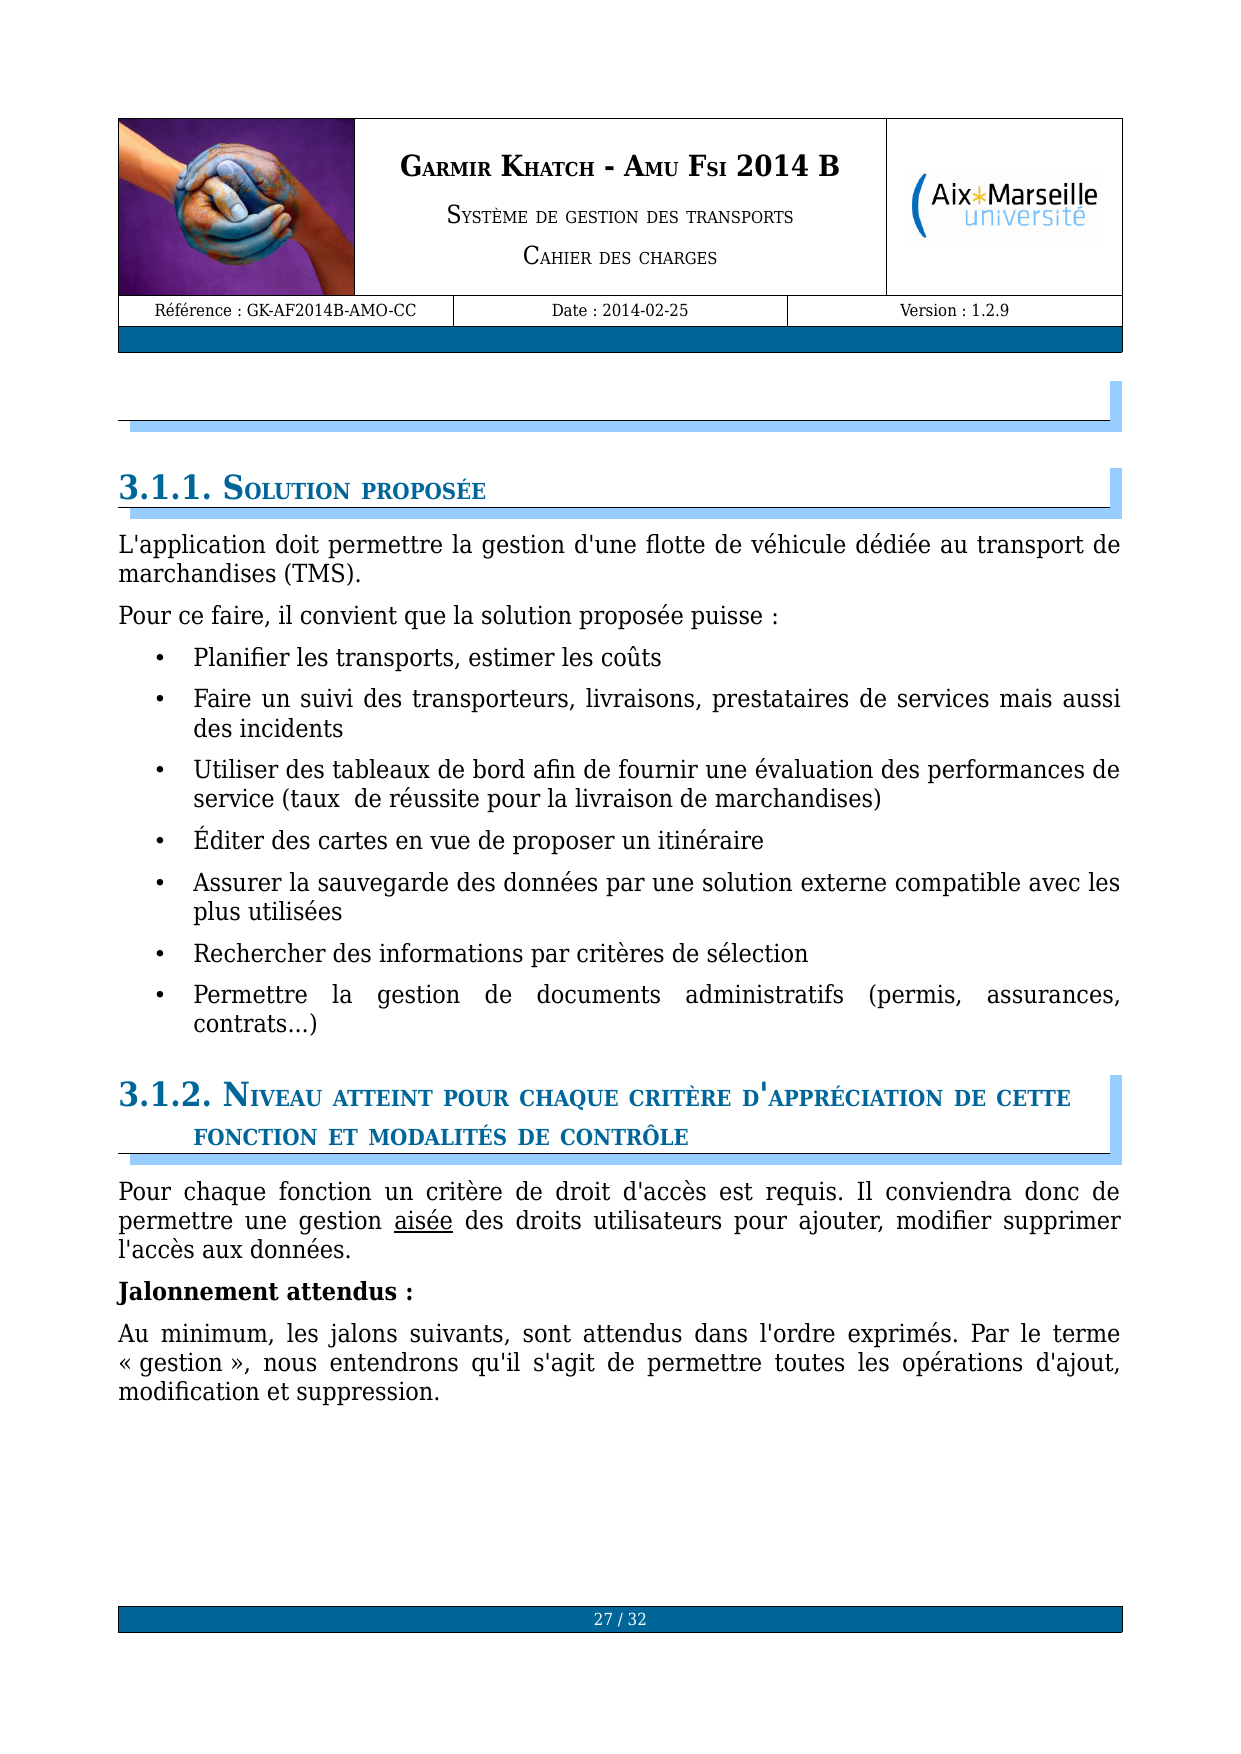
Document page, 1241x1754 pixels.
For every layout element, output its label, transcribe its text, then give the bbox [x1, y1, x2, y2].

text L'application doit permettre la gestion d'une flotte de véhicule dédiée au transport de marchandises (TMS). [118, 531, 1122, 589]
text Pour ce faire, il convient que la solution proposée puisse : [118, 601, 1122, 631]
list Assurer la sauvegarde des données par une solution externe compatible avec les plus utilisées [156, 868, 1122, 926]
picture [119, 119, 354, 295]
list Rechercher des informations par critères de sélection [156, 939, 1122, 968]
list Éditer des cartes en vue de proposer un itinéraire [156, 826, 1122, 856]
list Permettre la gestion de documents administratifs (permis, assurances, contrats...) [156, 981, 1122, 1039]
list Faire un suivi des transporteurs, livraisons, prestataires de services mais aussi des incidents [156, 685, 1122, 743]
list Planifier les transports, estimer les coûts [156, 643, 1122, 672]
subtitle Solution proposée [118, 468, 1110, 507]
text Jalonnement attendus : [118, 1277, 1122, 1306]
list Utiliser des tableaux de bord afin de fournir une évaluation des performances de service (taux de réussite pour la livraison de marchandises) [156, 756, 1122, 814]
subtitle Niveau atteint pour chaque critère d'appréciation de cette fonction et modalités de contrôle [118, 1075, 1110, 1153]
text Au minimum, les jalons suivants, sont attendus dans l'ordre exprimés. Par le terme « gestion », nous entendrons qu'il s'agit de permettre toutes les opérations d'ajout, modification et suppression. [118, 1319, 1122, 1406]
picture [887, 126, 1122, 288]
text Pour chaque fonction un critère de droit d'accès est requis. Il conviendra donc de permettre une gestion aisée des droits utilisateurs pour ajouter, modifier supprimer l'accès aux données. [118, 1177, 1122, 1264]
